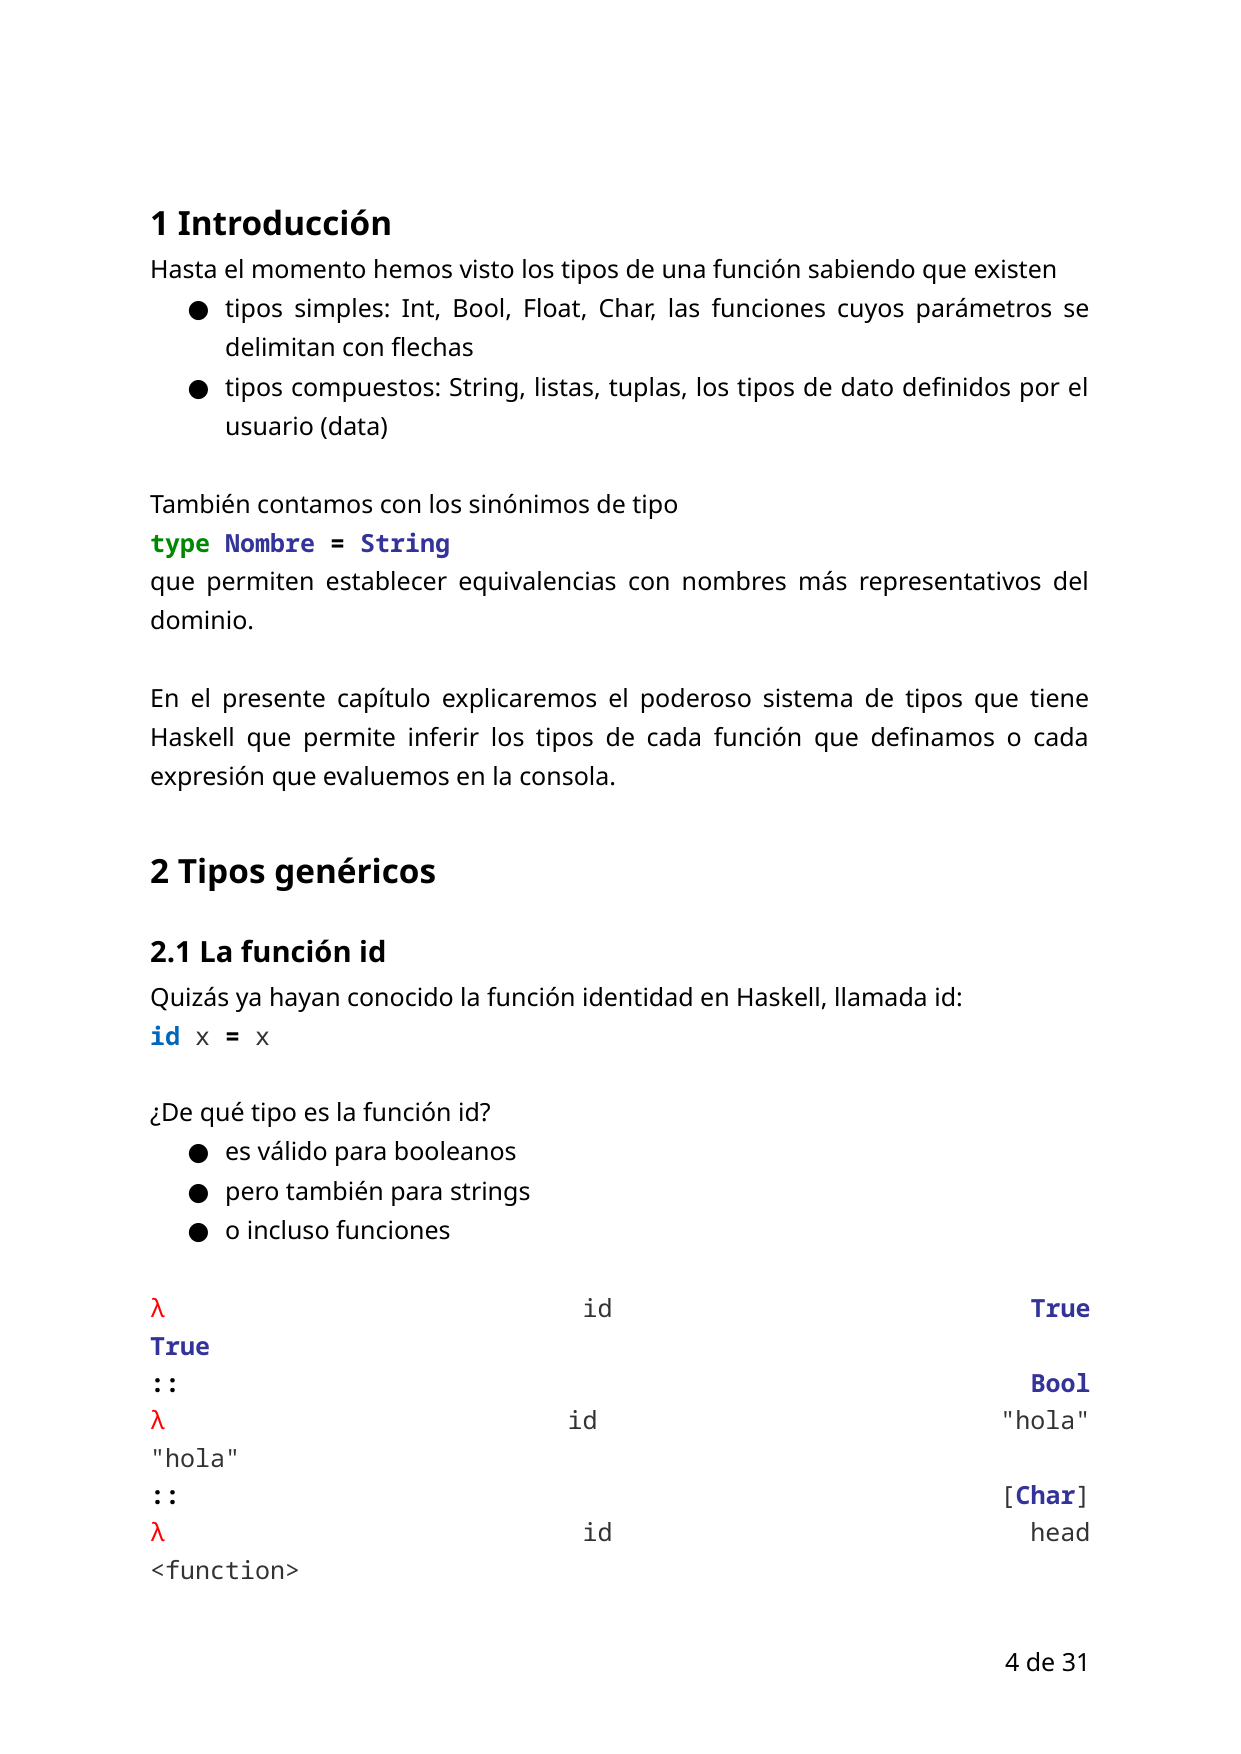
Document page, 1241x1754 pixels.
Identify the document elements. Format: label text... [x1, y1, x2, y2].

text que permiten establecer equivalencias con nombres más representativos del dominio. [150, 563, 1090, 636]
text También contamos con los sinónimos de tipo [150, 487, 1090, 521]
list o incluso funciones [187, 1212, 1090, 1246]
text ¿De qué tipo es la función id? [150, 1095, 1090, 1129]
list tipos simples: Int, Bool, Float, Char, las funciones cuyos parámetros se delimitan con flechas [187, 291, 1090, 364]
subtitle 1 Introducción [150, 200, 1090, 245]
text En el presente capítulo explicaremos el poderoso sistema de tipos que tiene Haskell que permite inferir los tipos de cada función que definamos o cada expresión que evaluemos en la consola. [150, 681, 1090, 793]
list es válido para booleanos [187, 1134, 1090, 1168]
text Quizás ya hayan conocido la función identidad en Haskell, llamada id: [150, 979, 1090, 1013]
subtitle 2.1 La función id [150, 931, 1090, 971]
subtitle 2 Tipos genéricos [150, 848, 1090, 894]
list tipos compuestos: String, listas, tuplas, los tipos de dato definidos por el usuario (data) [187, 369, 1090, 442]
text id x = x [150, 1018, 1090, 1052]
text type Nombre = String [150, 526, 1090, 560]
text Hasta el momento hemos visto los tipos de una función sabiendo que existen [150, 252, 1090, 286]
text λ id True True :: Bool λ id "hola" "hola" :: [Char] λ id head <function> [150, 1291, 1090, 1587]
list pero también para strings [187, 1173, 1090, 1207]
